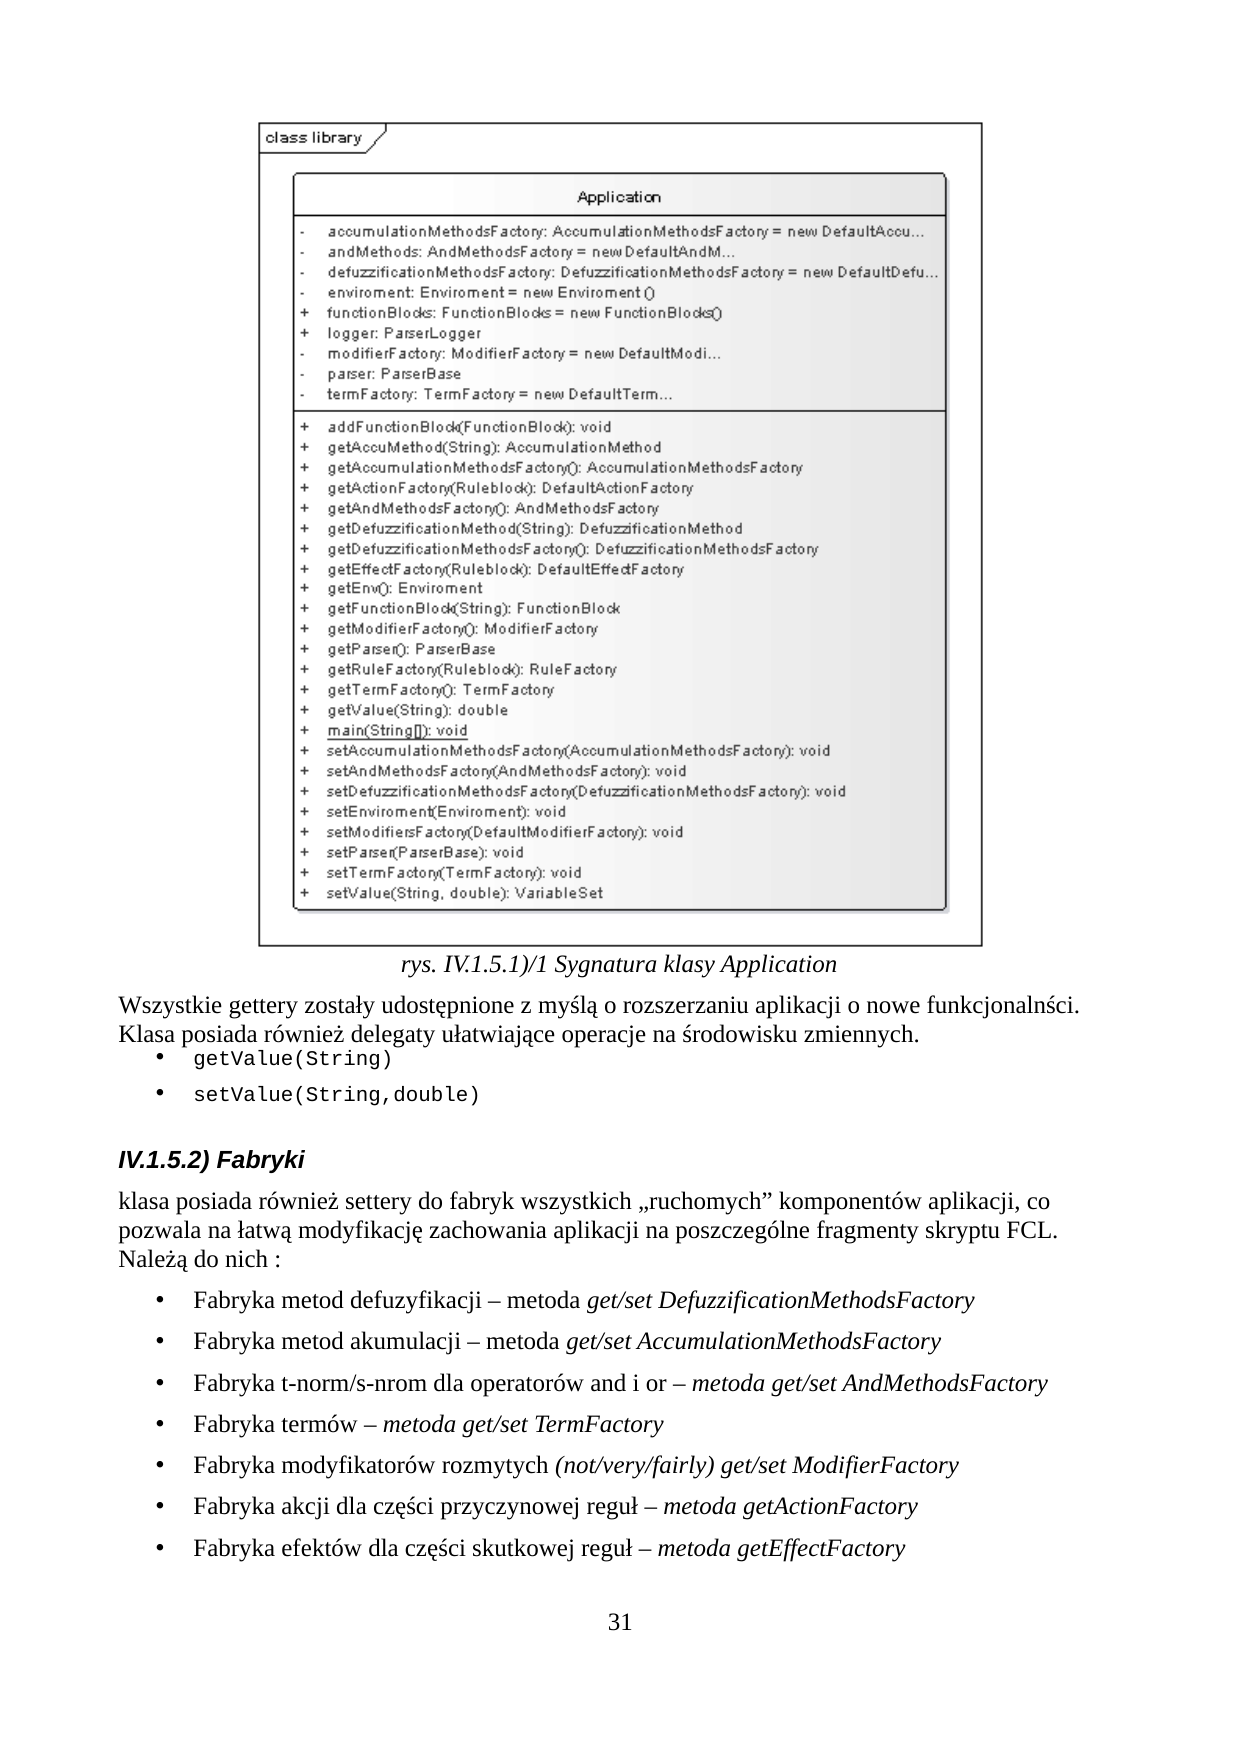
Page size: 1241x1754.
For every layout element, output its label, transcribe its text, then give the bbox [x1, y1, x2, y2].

text klasa posiada również settery do fabryk wszystkich „ruchomych” komponentów aplikacji, co pozwala na łatwą modyfikację zachowania aplikacji na poszczególne fragmenty skryptu FCL. Należą do nich : [118, 1186, 1122, 1273]
list Fabryka t-norm/s-nrom dla operatorów and i or – metoda get/set AndMethodsFactory [156, 1368, 1122, 1396]
list Fabryka modyfikatorów rozmytych (not/very/fairly) get/set ModifierFactory [156, 1450, 1122, 1479]
list setValue(String,double) [156, 1084, 1122, 1108]
text Wszystkie gettery zostały udostępnione z myślą o rozszerzaniu aplikacji o nowe funkcjonalnści. Klasa posiada również delegaty ułatwiające operacje na środowisku zmiennych. [118, 991, 1122, 1048]
list Fabryka metod defuzyfikacji – metoda get/set DefuzzificationMethodsFactory [156, 1285, 1122, 1314]
list Fabryka akcji dla części przyczynowej reguł – metoda getActionFactory [156, 1491, 1122, 1520]
picture [254, 118, 986, 950]
list getValue(String) [156, 1048, 1122, 1072]
list Fabryka termów – metoda get/set TermFactory [156, 1409, 1122, 1438]
list Fabryka efektów dla części skutkowej reguł – metoda getEffectFactory [156, 1533, 1122, 1561]
text rys. IV.1.5.1)/1 Sygnatura klasy Application [118, 118, 1122, 978]
list Fabryka metod akumulacji – metoda get/set AccumulationMethodsFactory [156, 1326, 1122, 1355]
subtitle Fabryki [118, 1145, 1122, 1174]
